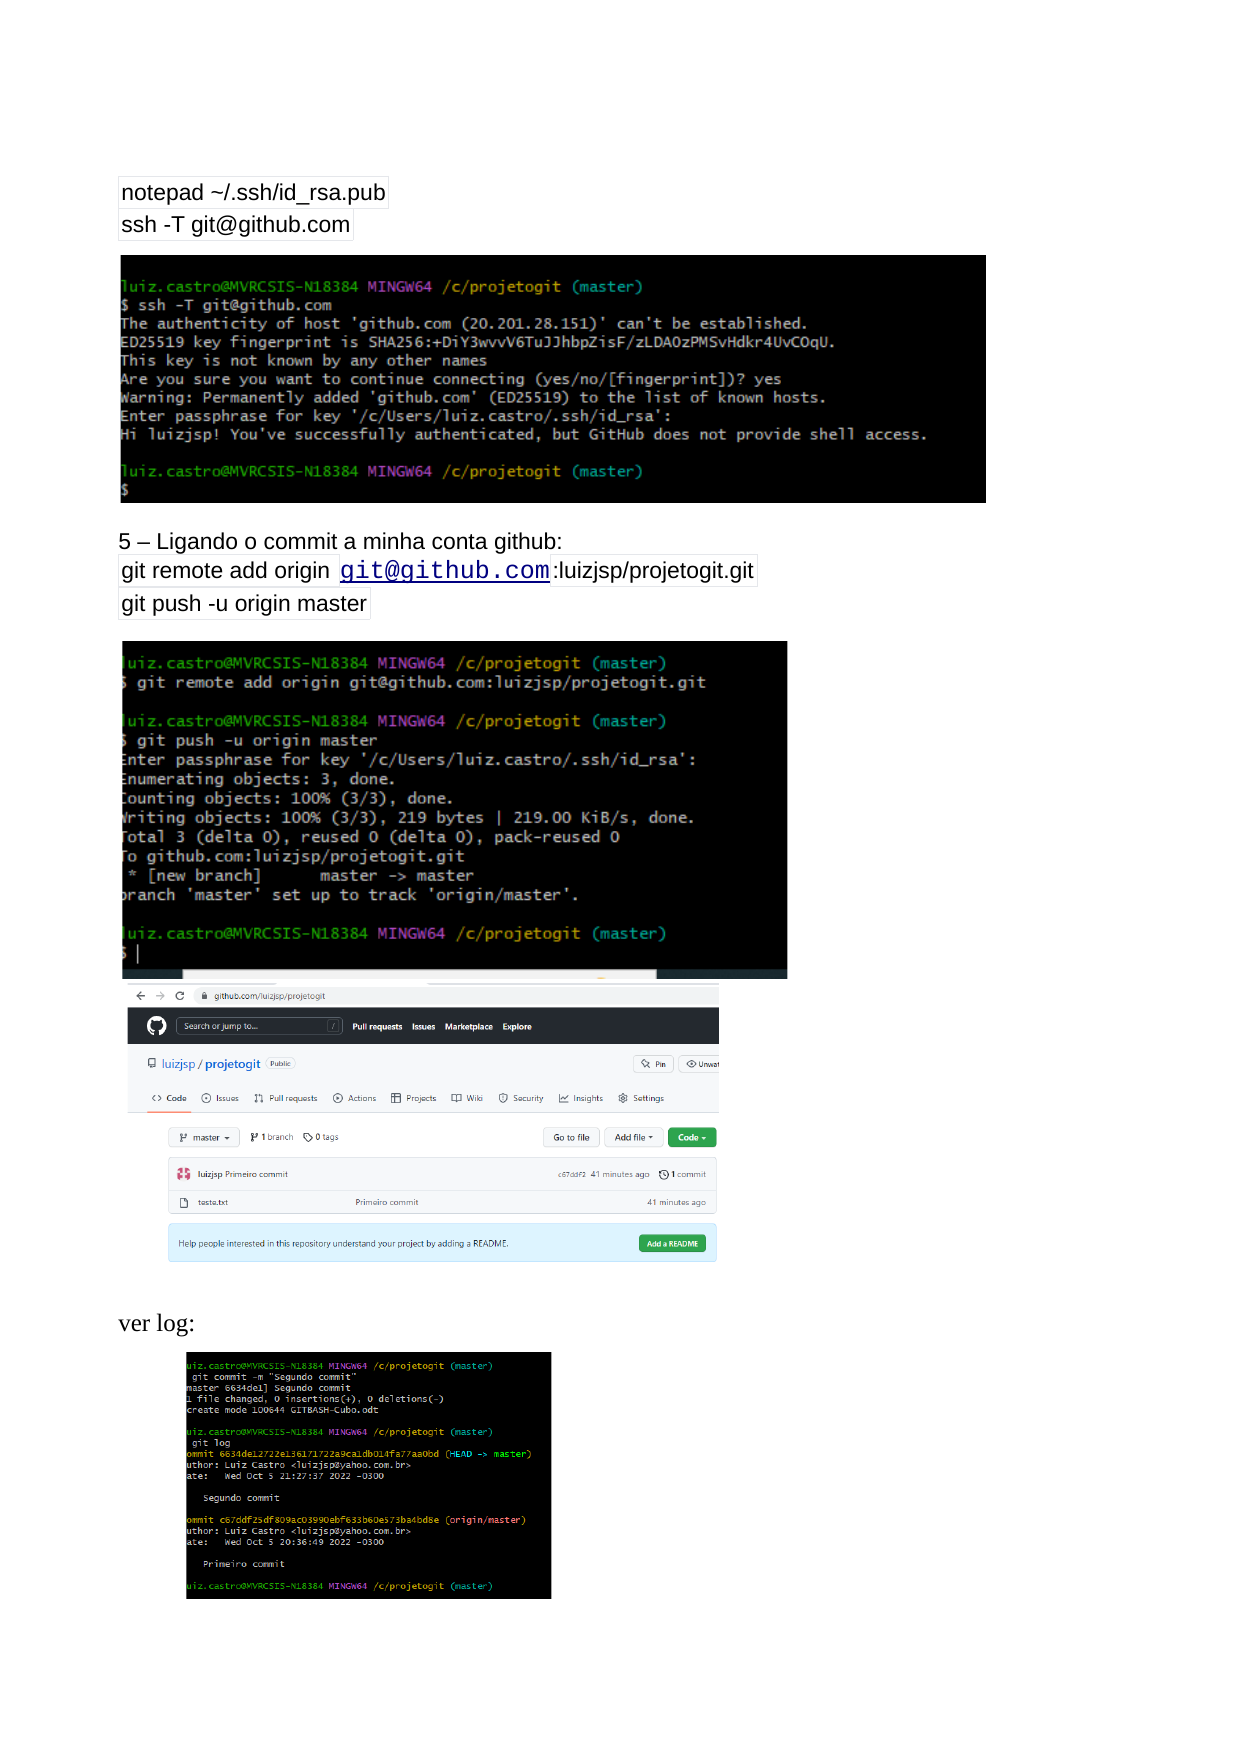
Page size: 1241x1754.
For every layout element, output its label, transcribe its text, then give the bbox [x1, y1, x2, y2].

picture [186, 1352, 552, 1599]
text [758, 554, 1122, 587]
text [389, 176, 1122, 208]
text ver log: [118, 1308, 1122, 1337]
text [354, 208, 1122, 240]
text [371, 587, 1122, 619]
picture [127, 983, 719, 1284]
text notepad ~/.ssh/id_rsa.pub [119, 177, 388, 208]
text ssh -T git@github.com [119, 209, 353, 240]
picture [122, 641, 788, 979]
text git@github.com [340, 554, 550, 581]
text git push -u origin master [119, 588, 370, 619]
text 5 – Ligando o commit a minha conta github: [118, 528, 1122, 554]
text :luizjsp/projetogit.git [551, 555, 757, 586]
picture [120, 255, 986, 503]
text git remote add origin [119, 555, 339, 586]
